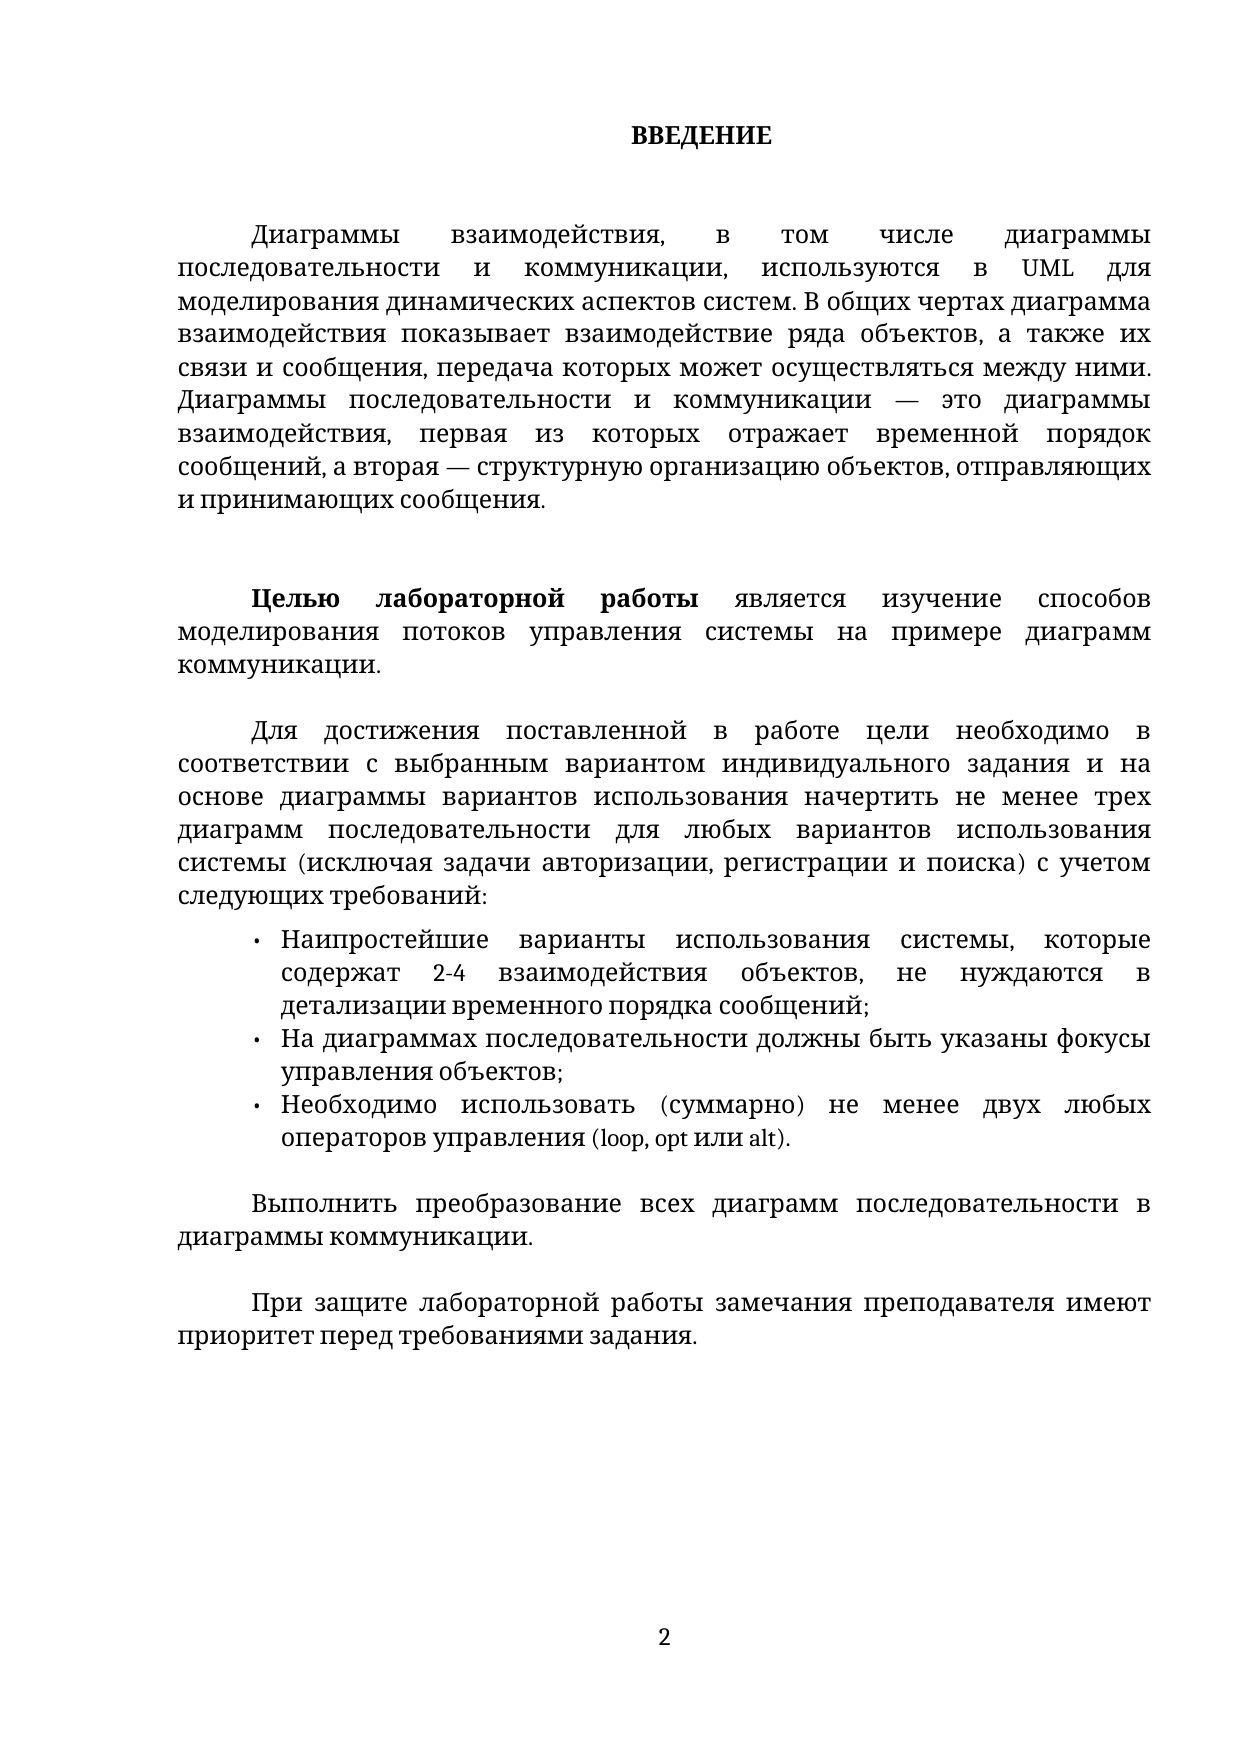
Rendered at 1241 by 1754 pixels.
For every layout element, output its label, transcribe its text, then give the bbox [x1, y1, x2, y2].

list Необходимо использовать (суммарно) не менее двух любых операторов управления (loop, opt или alt). [251, 1091, 1152, 1153]
list На диаграммах последовательности должны быть указаны фокусы управления объектов; [251, 1025, 1152, 1087]
text Диаграммы взаимодействия, в том числе диаграммы последовательности и коммуникации, используются в UML для моделирования динамических аспектов систем. В общих чертах диаграмма взаимодействия показывает взаимодействие ряда объектов, а также их связи и сообщения, передача которых может осуществляться между ними. Диаграммы последовательности и коммуникации — это диаграммы взаимодействия, первая из которых отражает временной порядок сообщений, а вторая — структурную организацию объектов, отправляющих и принимающих сообщения. [177, 221, 1152, 514]
text ВВЕДЕНИЕ [251, 122, 1152, 151]
text Выполнить преобразование всех диаграмм последовательности в диаграммы коммуникации. [177, 1190, 1152, 1252]
text При защите лабораторной работы замечания преподавателя имеют приоритет перед требованиями задания. [177, 1289, 1152, 1351]
text Целью лабораторной работы является изучение способов моделирования потоков управления системы на примере диаграмм коммуникации. [177, 584, 1152, 679]
list Наипростейшие варианты использования системы, которые содержат 2-4 взаимодействия объектов, не нуждаются в детализации временного порядка сообщений; [251, 926, 1152, 1021]
text Для достижения поставленной в работе цели необходимо в соответствии с выбранным вариантом индивидуального задания и на основе диаграммы вариантов использования начертить не менее трех диаграмм последовательности для любых вариантов использования системы (исключая задачи авторизации, регистрации и поиска) с учетом следующих требований: [177, 717, 1152, 911]
